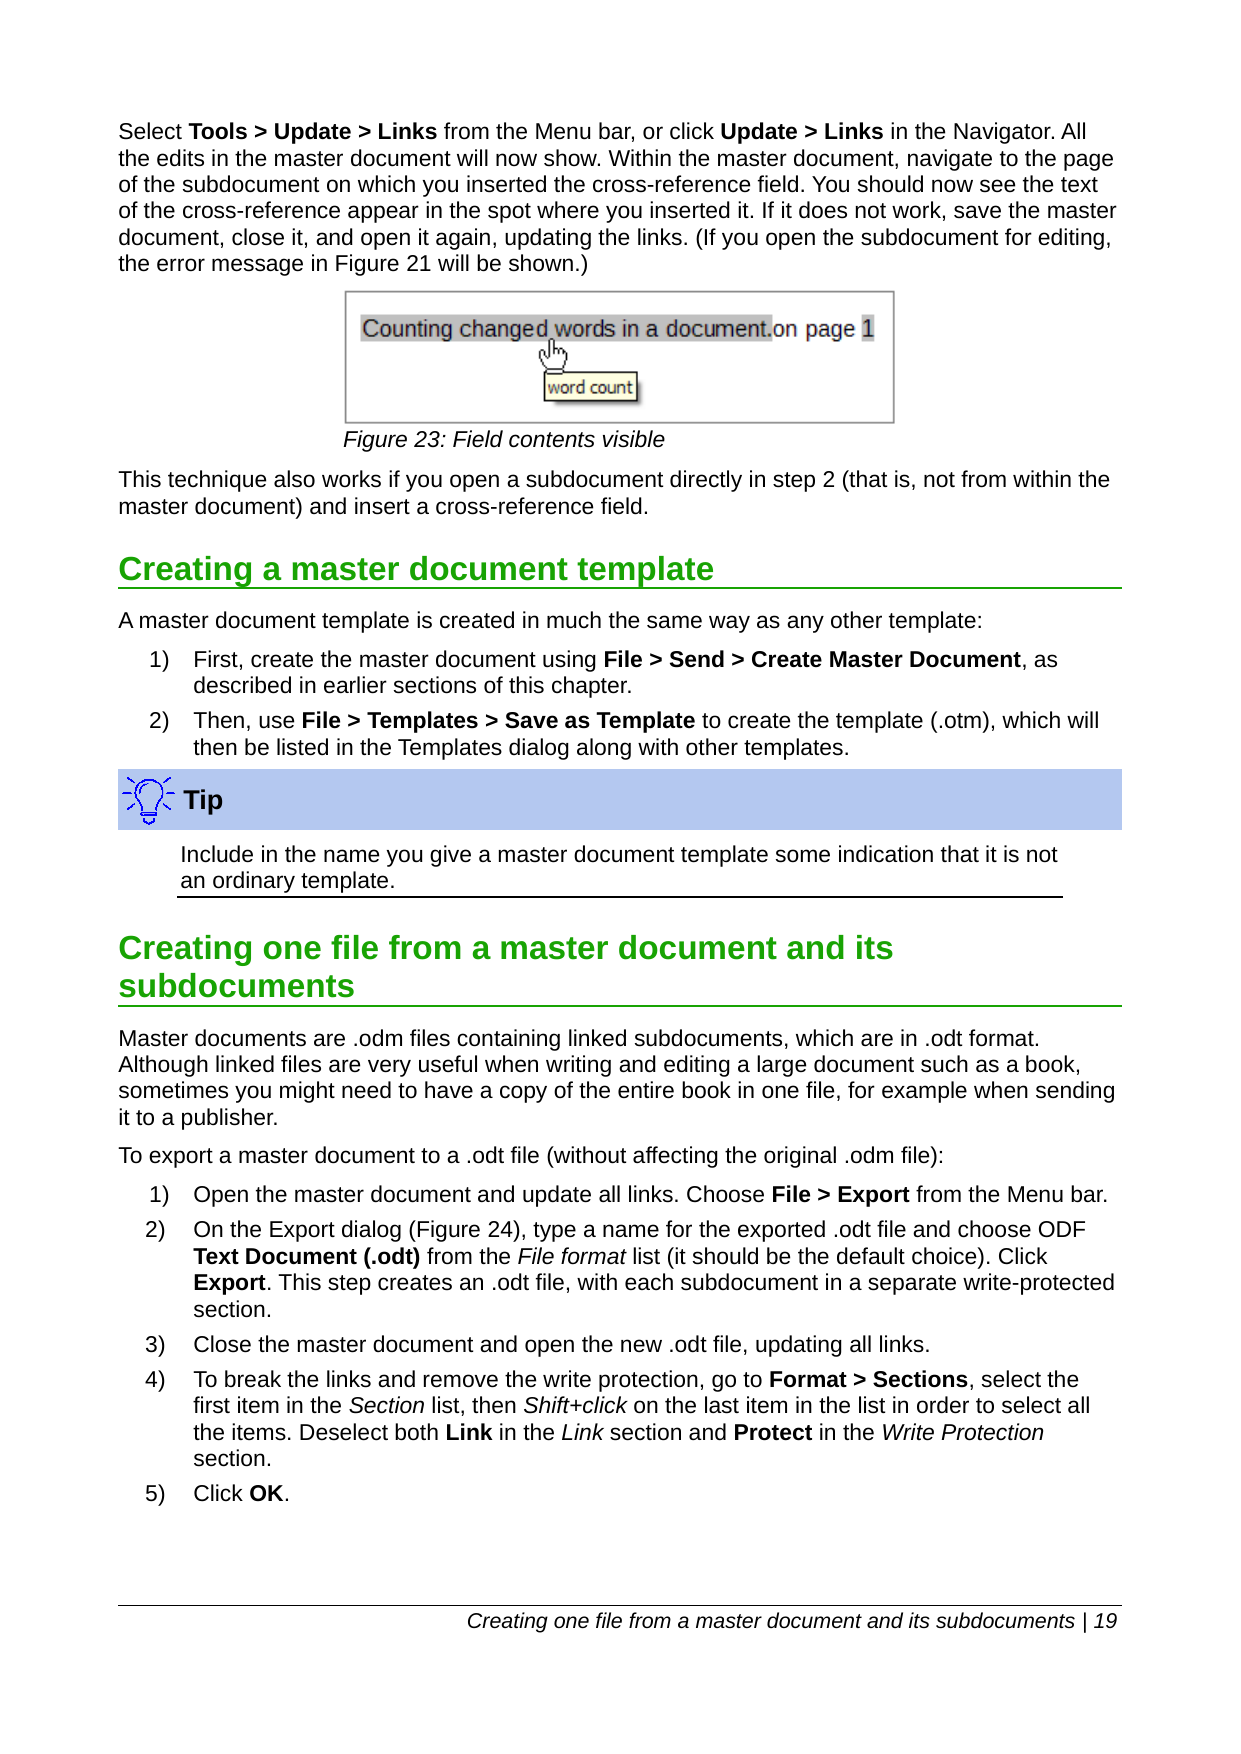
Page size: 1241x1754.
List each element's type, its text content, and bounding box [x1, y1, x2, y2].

list Open the master document and update all links. Choose File > Export from the Menu bar. [169, 1181, 1122, 1208]
text Master documents are .odm files containing linked subdocuments, which are in .odt format. Although linked files are very useful when writing and editing a large document such as a book, sometimes you might need to have a copy of the entire book in one file, for example when sending it to a publisher. [118, 1024, 1122, 1130]
list To export a master document to a .odt file (without affecting the original .odm file): [118, 1142, 1122, 1169]
text Select Tools > Update > Links from the Menu bar, or click Update > Links in the Navigator. All the edits in the master document will now show. Within the master document, navigate to the page of the subdocument on which you inserted the cross-reference field. You should now see the text of the cross-reference appear in the spot where you inserted it. If it does not work, save the master document, close it, and open it again, updating the links. (If you open the subdocument for editing, the error message in Figure 21 will be shown.) [118, 118, 1122, 276]
subtitle Tip [118, 769, 1122, 830]
picture [119, 769, 179, 829]
text This technique also works if you open a subdocument directly in step 2 (that is, not from within the master document) and insert a cross-reference field. [118, 466, 1122, 519]
subtitle Creating one file from a master document and its subdocuments [118, 928, 1122, 1005]
list Click OK. [165, 1480, 1122, 1507]
subtitle Creating a master document template [118, 549, 1122, 587]
text Include in the name you give a master document template some indication that it is not an ordinary template. [177, 837, 1063, 896]
picture [342, 288, 898, 427]
list On the Export dialog (Figure 24), type a name for the exported .odt file and choose ODF Text Document (.odt) from the File format list (it should be the default choice). Click Export. This step creates an .odt file, with each subdocument in a separate write-protected section. [165, 1216, 1122, 1322]
list Close the master document and open the new .odt file, updating all links. [165, 1331, 1122, 1357]
list First, create the master document using File > Send > Create Master Document, as described in earlier sections of this chapter. [169, 646, 1122, 698]
text A master document template is created in much the same way as any other template: [118, 607, 1122, 633]
list Then, use File > Templates > Save as Template to create the template (.otm), which will then be listed in the Templates dialog along with other templates. [169, 707, 1122, 760]
text Figure 23: Field contents visible [343, 427, 897, 453]
list To break the links and remove the write protection, go to Format > Sections, select the first item in the Section list, then Shift+click on the last item in the list in order to select all the items. Deselect both Link in the Link section and Protect in the Write Protection section. [165, 1366, 1122, 1471]
